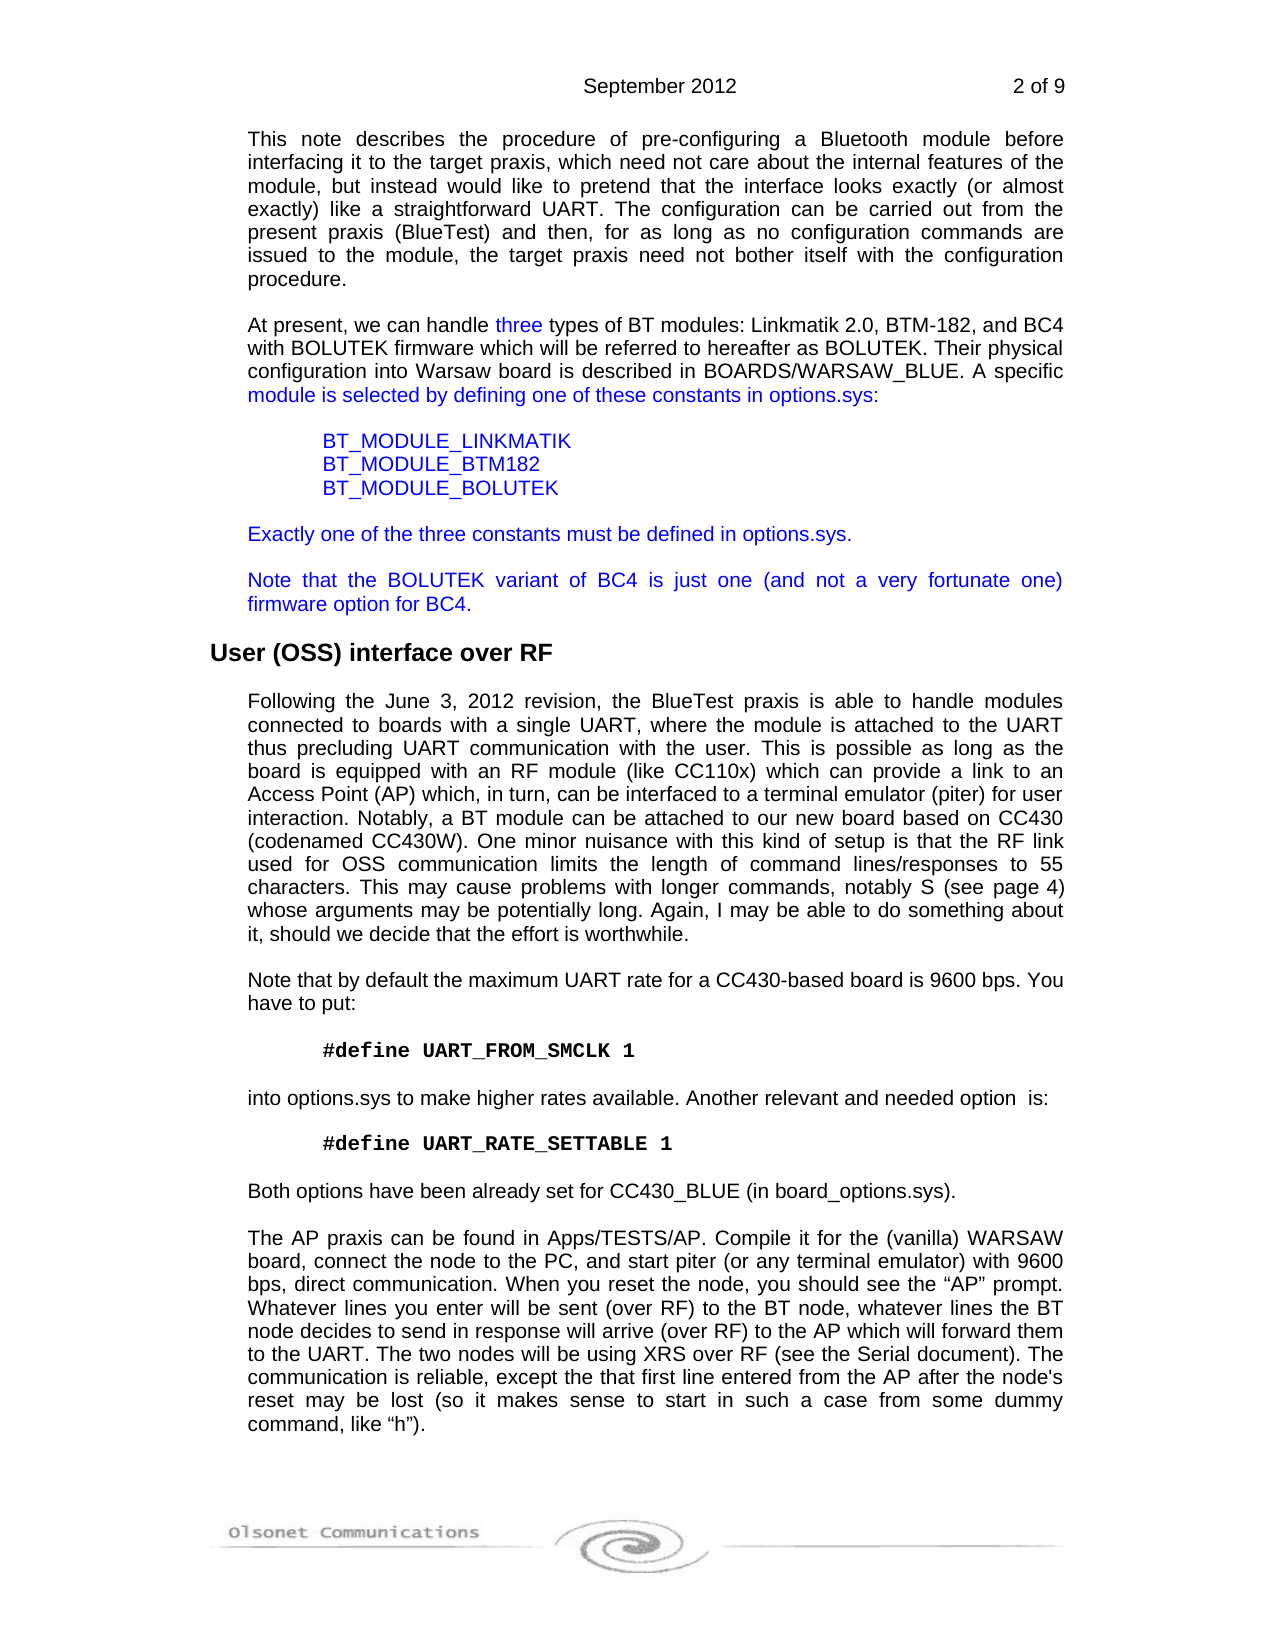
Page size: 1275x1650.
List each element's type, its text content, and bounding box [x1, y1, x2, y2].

text Following the June 3, 2012 revision, the BlueTest praxis is able to handle modules connected to boards with a single UART, where the module is attached to the UART thus precluding UART communication with the user. This is possible as long as the board is equipped with an RF module (like CC110x) which can provide a link to an Access Point (AP) which, in turn, can be interfaced to a terminal emulator (piter) for user interaction. Notably, a BT module can be attached to our new board based on CC430 (codenamed CC430W). One minor nuisance with this kind of setup is that the RF link used for OSS communication limits the length of command lines/responses to 55 characters. This may cause problems with longer commands, notably S (see page 4) whose arguments may be potentially long. Again, I may be able to do something about it, should we decide that the effort is worthwhile. [247, 690, 1065, 945]
text The AP praxis can be found in Apps/TESTS/AP. Compile it for the (vanilla) WARSAW board, connect the node to the PC, and start piter (or any terminal emulator) with 9600 bps, direct communication. When you reset the node, you should see the “AP” prompt. Whatever lines you enter will be sent (over RF) to the BT node, whatever lines the BT node decides to send in response will arrive (over RF) to the AP which will forward them to the UART. The two nodes will be using XRS over RF (see the Serial document). The communication is reliable, except the that first line entered from the AP after the node's reset may be lost (so it makes sense to start in such a case from some dummy command, like “h”). [247, 1226, 1065, 1436]
text At present, we can handle three types of BT modules: Linkmatik 2.0, BTM-182, and BC4 with BOLUTEK firmware which will be referred to hereafter as BOLUTEK. Their physical configuration into Warsaw board is described in BOARDS/WARSAW_BLUE. A specific module is selected by defining one of these constants in options.sys: [247, 313, 1065, 406]
text BT_MODULE_BOLUTEK [247, 476, 1065, 499]
text #define UART_FROM_SMCLK 1 [247, 1038, 1065, 1063]
text Note that the BOLUTEK variant of BC4 is just one (and not a very fortunate one) firmware option for BC4. [247, 569, 1065, 616]
text Both options have been already set for CC430_BLUE (in board_options.sys). [247, 1180, 1065, 1203]
text Exactly one of the three constants must be defined in options.sys. [247, 523, 1065, 546]
subtitle User (OSS) interface over RF [210, 639, 1065, 667]
text BT_MODULE_BTM182 [247, 453, 1065, 476]
text BT_MODULE_LINKMATIK [247, 430, 1065, 453]
picture [210, 1504, 1065, 1596]
text Note that by default the maximum UART rate for a CC430-based board is 9600 bps. You have to put: [247, 969, 1065, 1015]
text #define UART_RATE_SETTABLE 1 [247, 1133, 1065, 1157]
text This note describes the procedure of pre-configuring a Bluetooth module before interfacing it to the target praxis, which need not care about the internal features of the module, but instead would like to pretend that the interface looks exactly (or almost exactly) like a straightforward UART. The configuration can be carried out from the present praxis (BlueTest) and then, for as long as no configuration commands are issued to the module, the target praxis need not bother itself with the configuration procedure. [247, 128, 1065, 290]
text into options.sys to make higher rates available. Another relevant and needed option is: [247, 1087, 1065, 1110]
